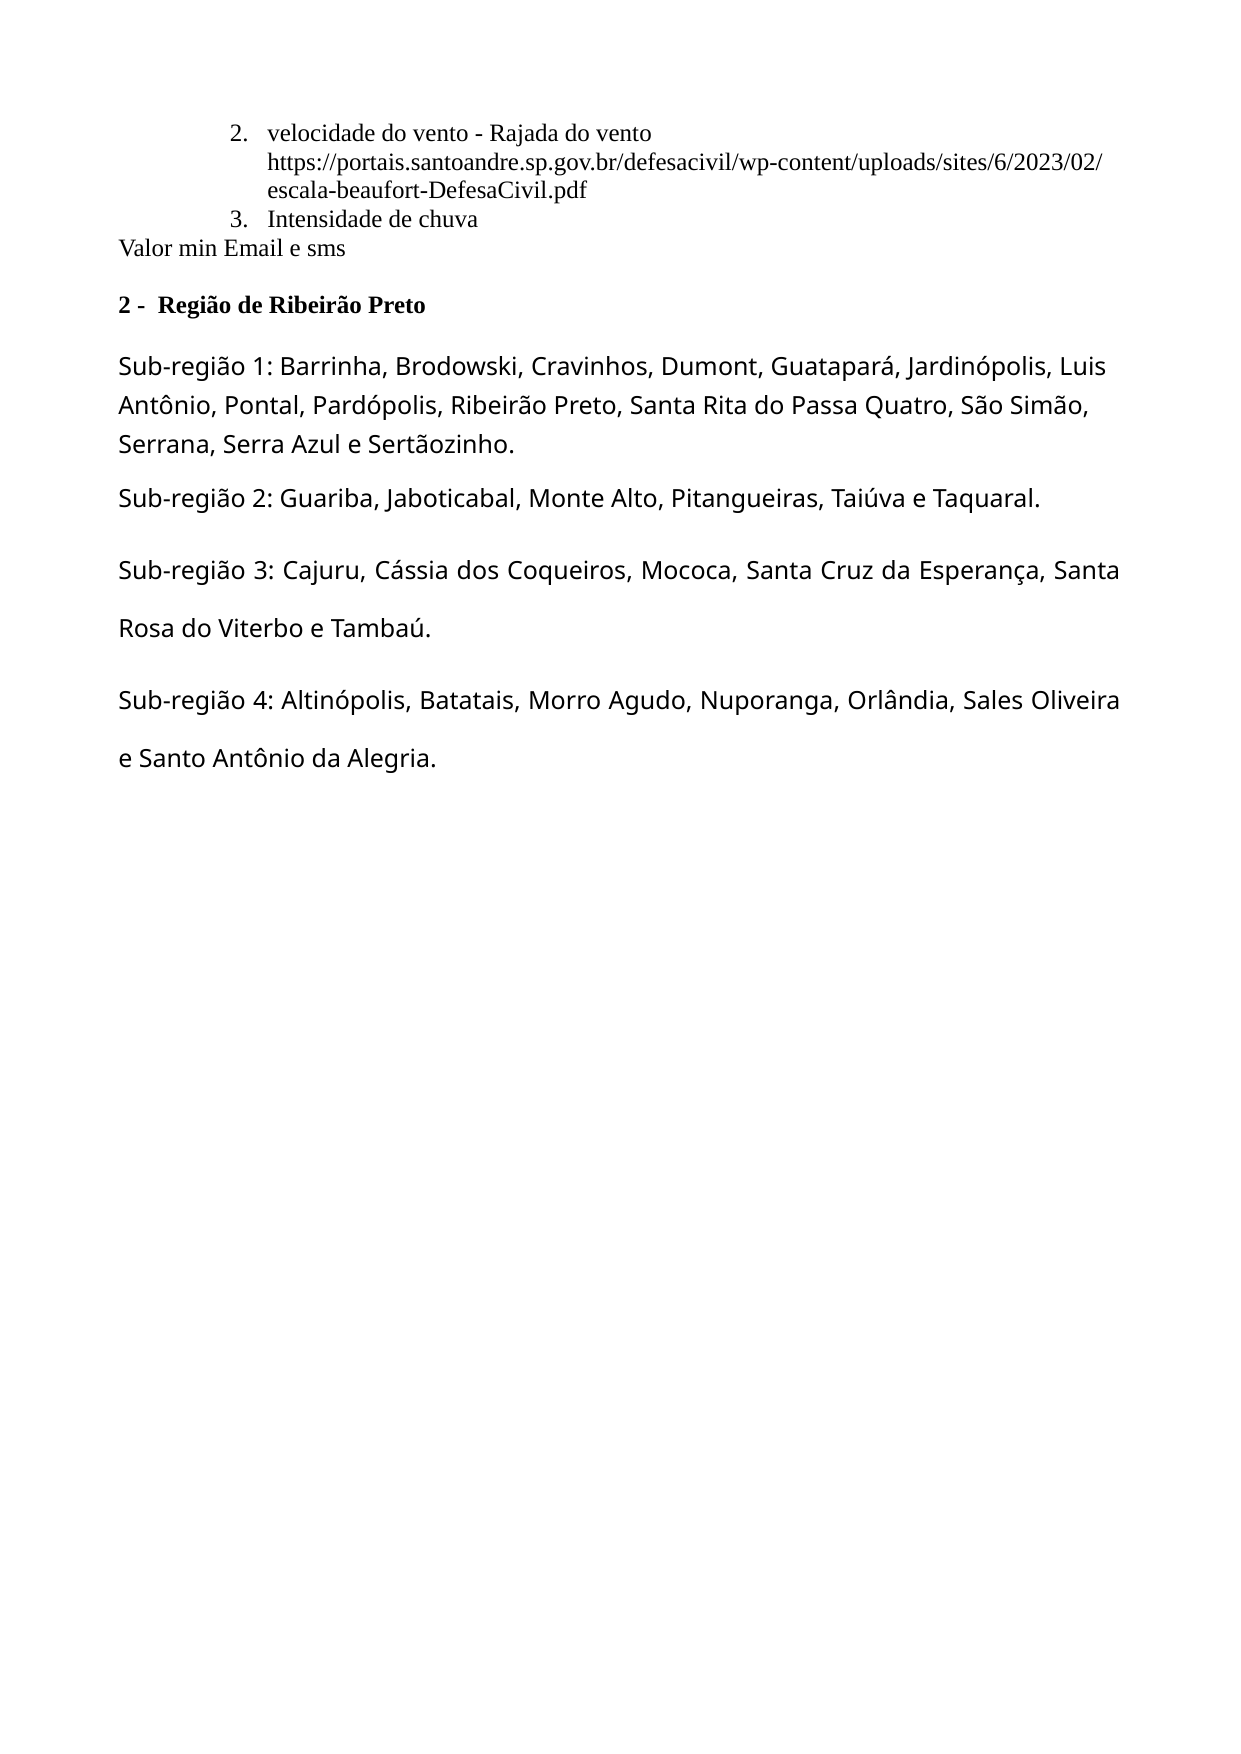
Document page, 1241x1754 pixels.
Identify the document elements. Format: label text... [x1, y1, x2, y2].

text Sub-região 4: Altinópolis, Batatais, Morro Agudo, Nuporanga, Orlândia, Sales Oliveira e Santo Antônio da Alegria. [118, 683, 1122, 775]
text Sub-região 1: Barrinha, Brodowski, Cravinhos, Dumont, Guatapará, Jardinópolis, Luis Antônio, Pontal, Pardópolis, Ribeirão Preto, Santa Rita do Passa Quatro, São Simão, Serrana, Serra Azul e Sertãozinho. [118, 348, 1122, 461]
text Sub-região 3: Cajuru, Cássia dos Coqueiros, Mococa, Santa Cruz da Esperança, Santa Rosa do Viterbo e Tambaú. [118, 553, 1122, 644]
list velocidade do vento - Rajada do vento https://portais.santoandre.sp.gov.br/defesacivil/wp-content/uploads/sites/6/2023/02/escala-beaufort-DefesaCivil.pdf [229, 118, 1122, 204]
list Intensidade de chuva [229, 204, 1122, 233]
text Valor min Email e sms [118, 233, 1122, 262]
text Sub-região 2: Guariba, Jaboticabal, Monte Alto, Pitangueiras, Taiúva e Taquaral. [118, 480, 1122, 514]
text 2 - Região de Ribeirão Preto [118, 291, 1122, 319]
